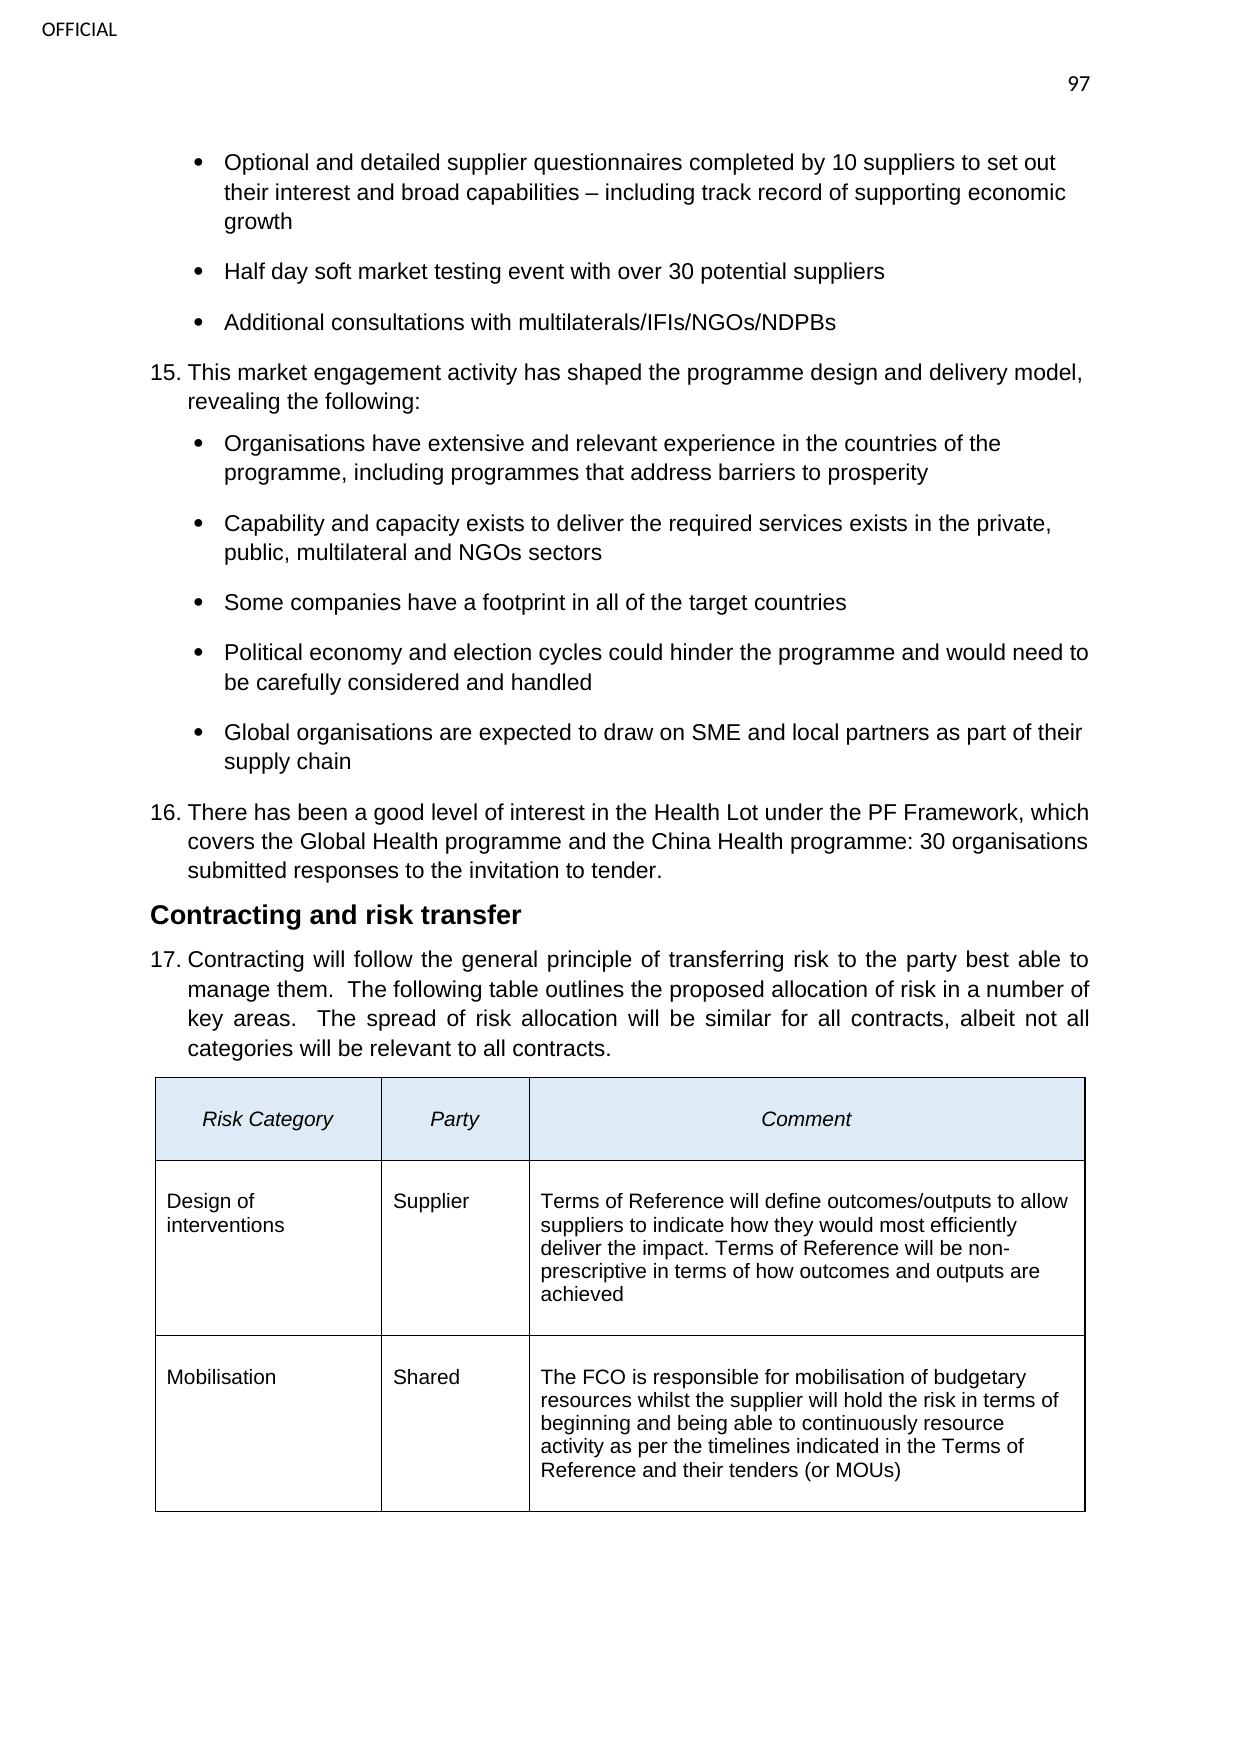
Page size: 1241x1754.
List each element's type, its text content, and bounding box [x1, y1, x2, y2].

table_cell Supplier [382, 1161, 529, 1335]
list Half day soft market testing event with over 30 potential suppliers [194, 259, 1090, 284]
list Global organisations are expected to draw on SME and local partners as part of their supply chain [194, 719, 1090, 774]
list Additional consultations with multilaterals/IFIs/NGOs/NDPBs [194, 309, 1090, 335]
table_cell Terms of Reference will define outcomes/outputs to allow suppliers to indicate how they would most efficiently deliver the impact. Terms of Reference will be non-prescriptive in terms of how outcomes and outputs are achieved [530, 1161, 1084, 1335]
list Contracting will follow the general principle of transferring risk to the party best able to manage them. The following table outlines the proposed allocation of risk in a number of key areas. The spread of risk allocation will be similar for all contracts, albeit not all categories will be relevant to all contracts. [150, 947, 1090, 1061]
table_cell The FCO is responsible for mobilisation of budgetary resources whilst the supplier will hold the risk in terms of beginning and being able to continuously resource activity as per the timelines indicated in the Terms of Reference and their tenders (or MOUs) [530, 1336, 1084, 1511]
list This market engagement activity has shaped the programme design and delivery model, revealing the following: [150, 359, 1090, 414]
table_cell Mobilisation [156, 1336, 381, 1511]
list Some companies have a footprint in all of the target countries [194, 590, 1090, 615]
list There has been a good level of interest in the Health Lot under the PF Framework, which covers the Global Health programme and the China Health programme: 30 organisations submitted responses to the invitation to tender. [150, 799, 1090, 883]
table_cell Shared [382, 1336, 529, 1511]
subtitle Contracting and risk transfer [150, 900, 1090, 930]
list Organisations have extensive and relevant experience in the countries of the programme, including programmes that address barriers to prosperity [194, 431, 1090, 486]
table_header Risk Category [156, 1078, 381, 1160]
table_header Party [382, 1078, 529, 1160]
table_cell Design of interventions [156, 1161, 381, 1335]
table_header Comment [530, 1078, 1084, 1160]
list Political economy and election cycles could hinder the programme and would need to be carefully considered and handled [194, 640, 1090, 695]
list Optional and detailed supplier questionnaires completed by 10 suppliers to set out their interest and broad capabilities – including track record of supporting economic growth [194, 150, 1090, 234]
list Capability and capacity exists to deliver the required services exists in the private, public, multilateral and NGOs sectors [194, 510, 1090, 565]
